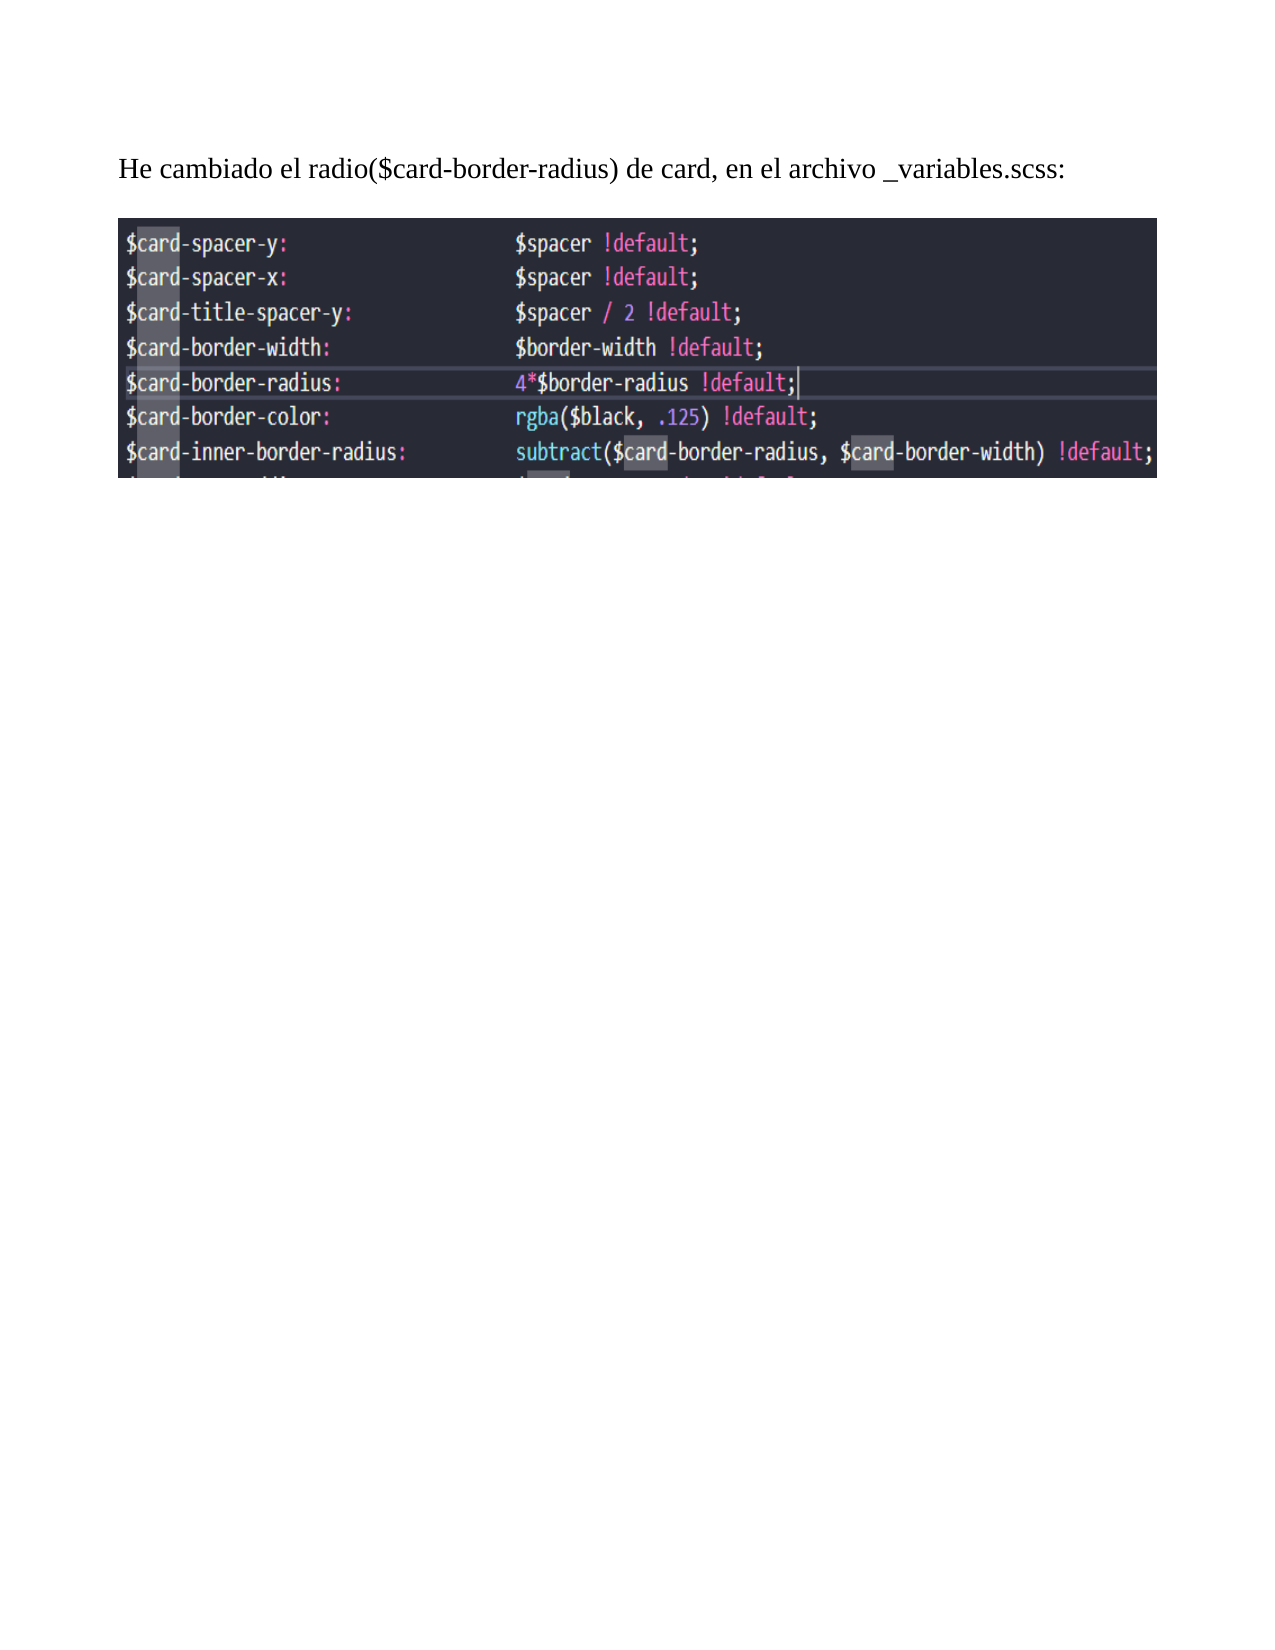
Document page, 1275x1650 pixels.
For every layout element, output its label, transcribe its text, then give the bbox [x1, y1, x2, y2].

text He cambiado el radio($card-border-radius) de card, en el archivo _variables.scss: [118, 152, 1157, 185]
picture [118, 218, 1157, 478]
